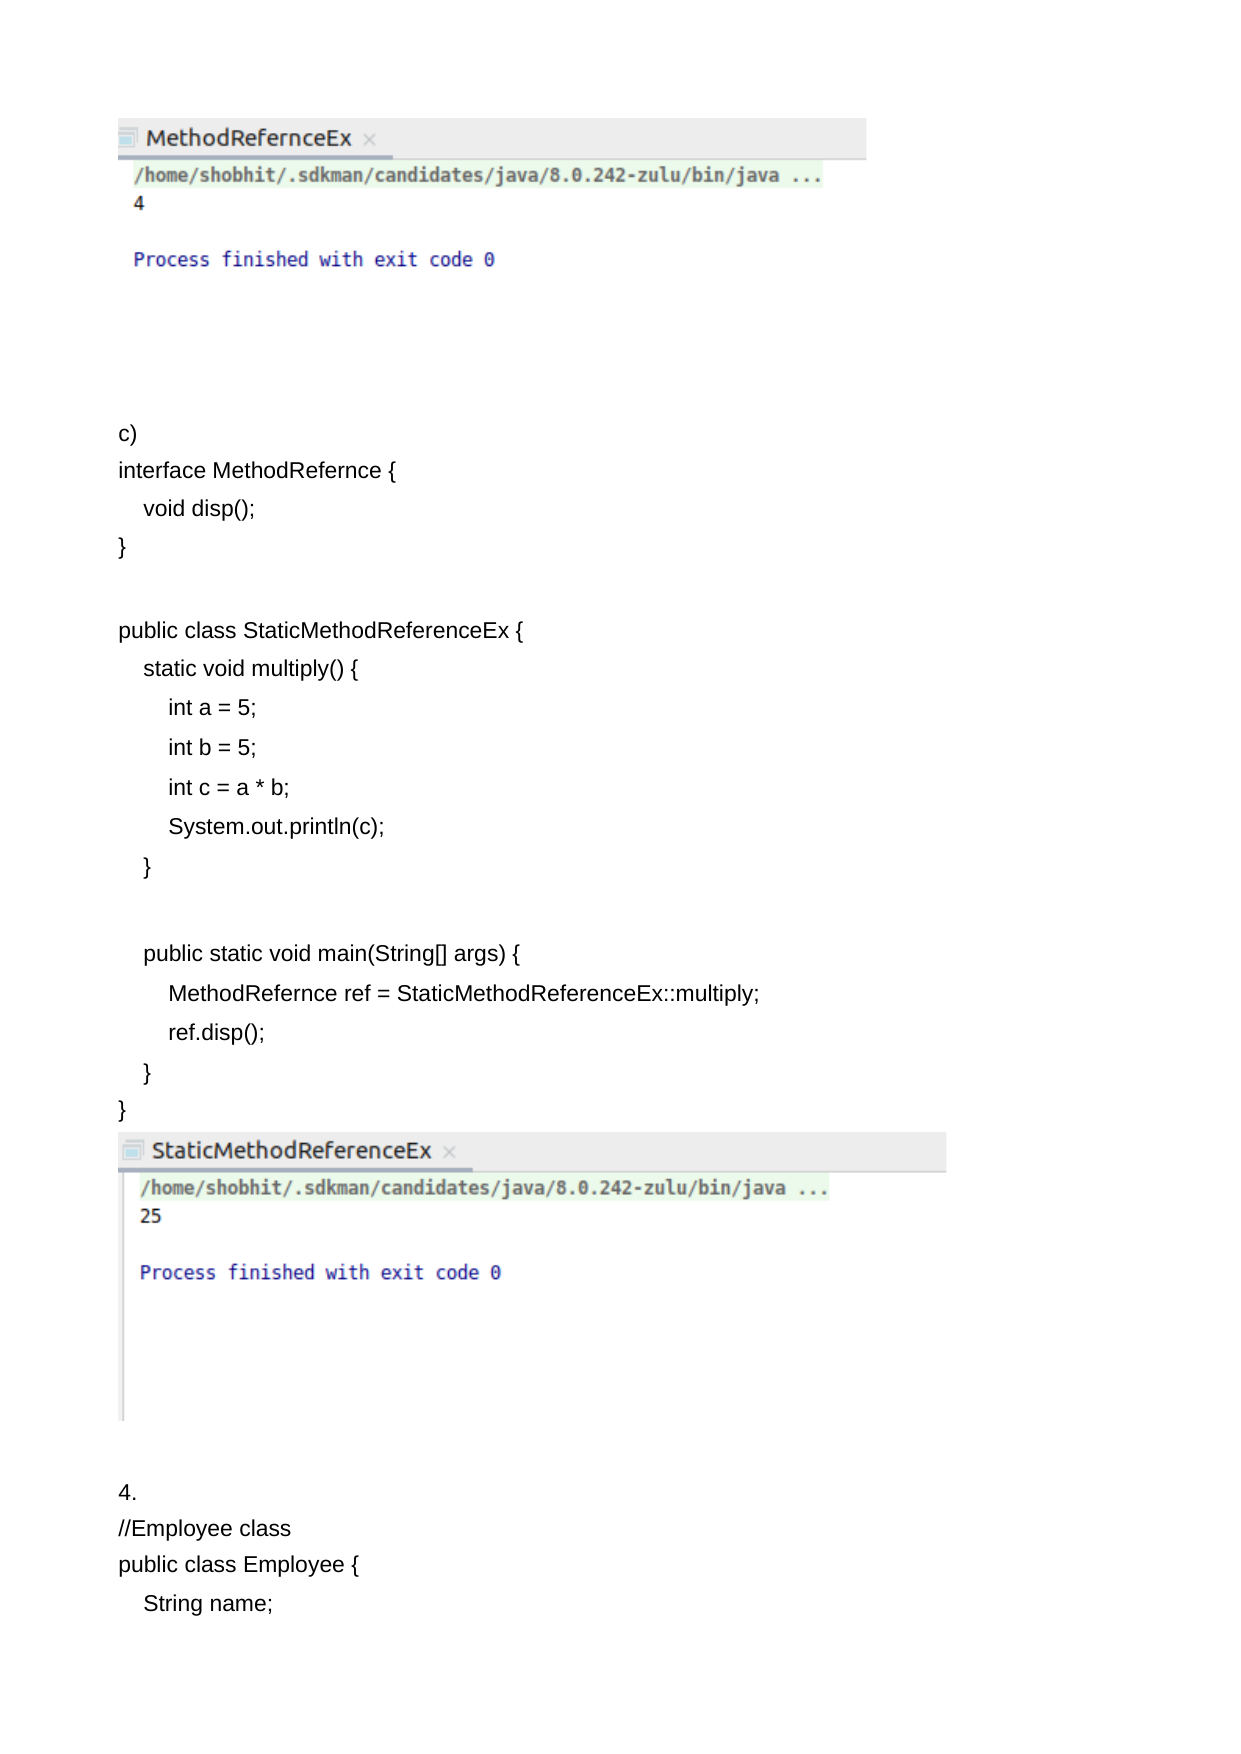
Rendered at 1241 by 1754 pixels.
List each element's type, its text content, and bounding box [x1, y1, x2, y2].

picture [118, 118, 867, 362]
text //Employee class [118, 1515, 1122, 1541]
text int b = 5; [118, 732, 1122, 761]
text 4. [118, 1479, 1122, 1505]
text ref.disp(); [118, 1017, 1122, 1046]
text int c = a * b; [118, 772, 1122, 800]
text String name; [118, 1588, 1122, 1616]
text static void multiply() { [118, 653, 1122, 682]
picture [118, 1132, 947, 1421]
text interface MethodRefernce { [118, 457, 1122, 483]
text int a = 5; [118, 692, 1122, 721]
text c) [118, 420, 1122, 447]
text public class StaticMethodReferenceEx { [118, 617, 1122, 643]
text } [118, 533, 1122, 559]
text MethodRefernce ref = StaticMethodReferenceEx::multiply; [118, 978, 1122, 1006]
text } [118, 1096, 1122, 1123]
text } [118, 1057, 1122, 1086]
text public class Employee { [118, 1551, 1122, 1578]
text void disp(); [118, 493, 1122, 522]
text } [118, 851, 1122, 879]
text System.out.println(c); [118, 811, 1122, 840]
text public static void main(String[] args) { [118, 938, 1122, 967]
